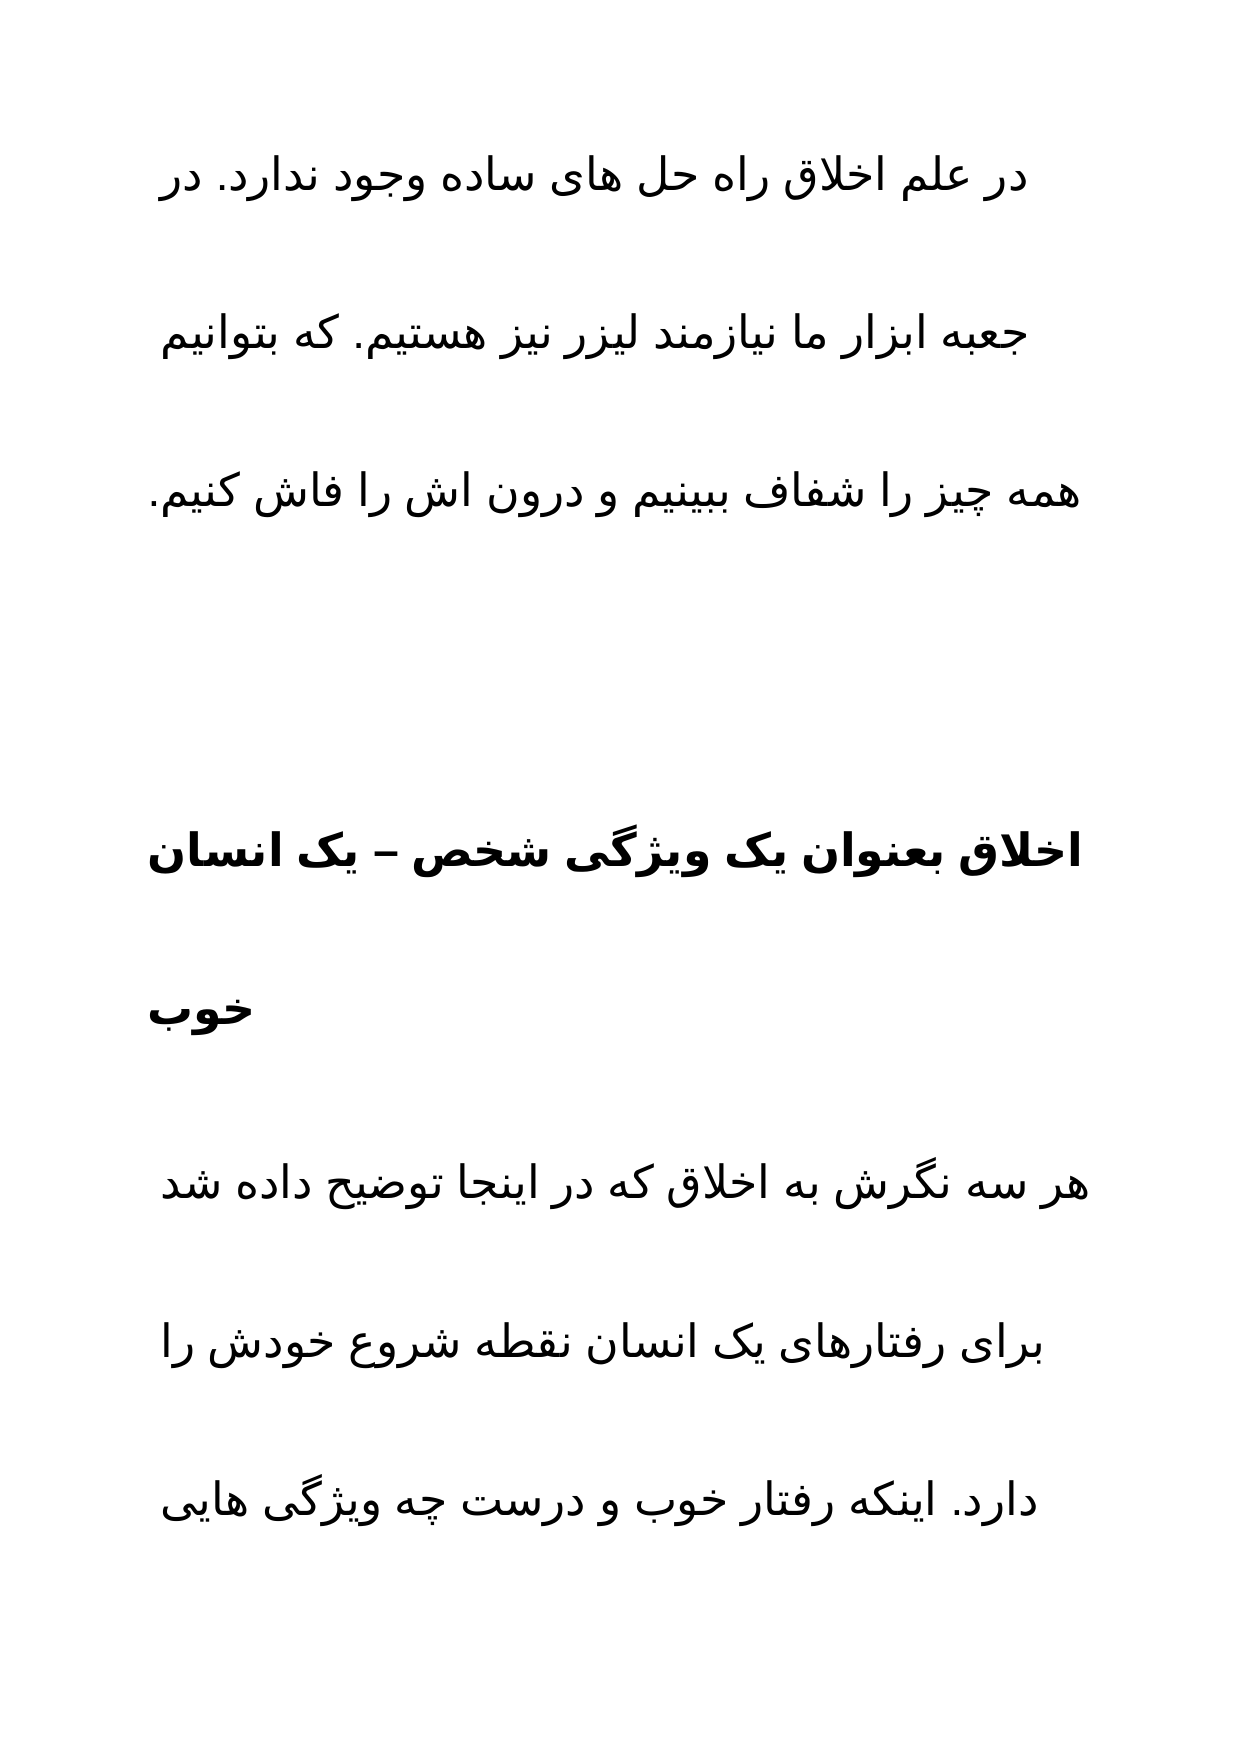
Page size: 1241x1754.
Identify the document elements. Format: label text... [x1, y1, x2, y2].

text اخلاق بعنوان یک ویژگی شخص – یک انسان خوب [148, 823, 1093, 1034]
text هر سه نگرش به اخلاق که در اینجا توضیح داده شد برای رفتارهای یک انسان نقطه شروع خودش را دارد. اینکه رفتار خوب و درست چه ویژگی هایی دارد، سوالی است که هر شخص با توجه به مسئولیت، نتیجه یا روحیه و خلق و خوی خودش سعی میکند به آن پاسخ دهد. **یک روش کاملا متفاوت اینکه نگرش به اخلاق مبدا خودش را دارد در شخصی که رفتار را انجام میدهد. شخص از خودش میپرسد چه ویژگی هایی انسان خوب دارد. ویژگی های اخلاقی هر شخص فضیلت نامیده میشود. ما برای ساده شدن بحث آن را در اینجا ** [148, 1156, 1093, 1525]
text در علم اخلاق راه حل های ساده وجود ندارد. در جعبه ابزار ما نیازمند لیزر نیز هستیم. که بتوانیم همه چیز را شفاف ببینیم و درون اش را فاش کنیم. [148, 148, 1093, 517]
